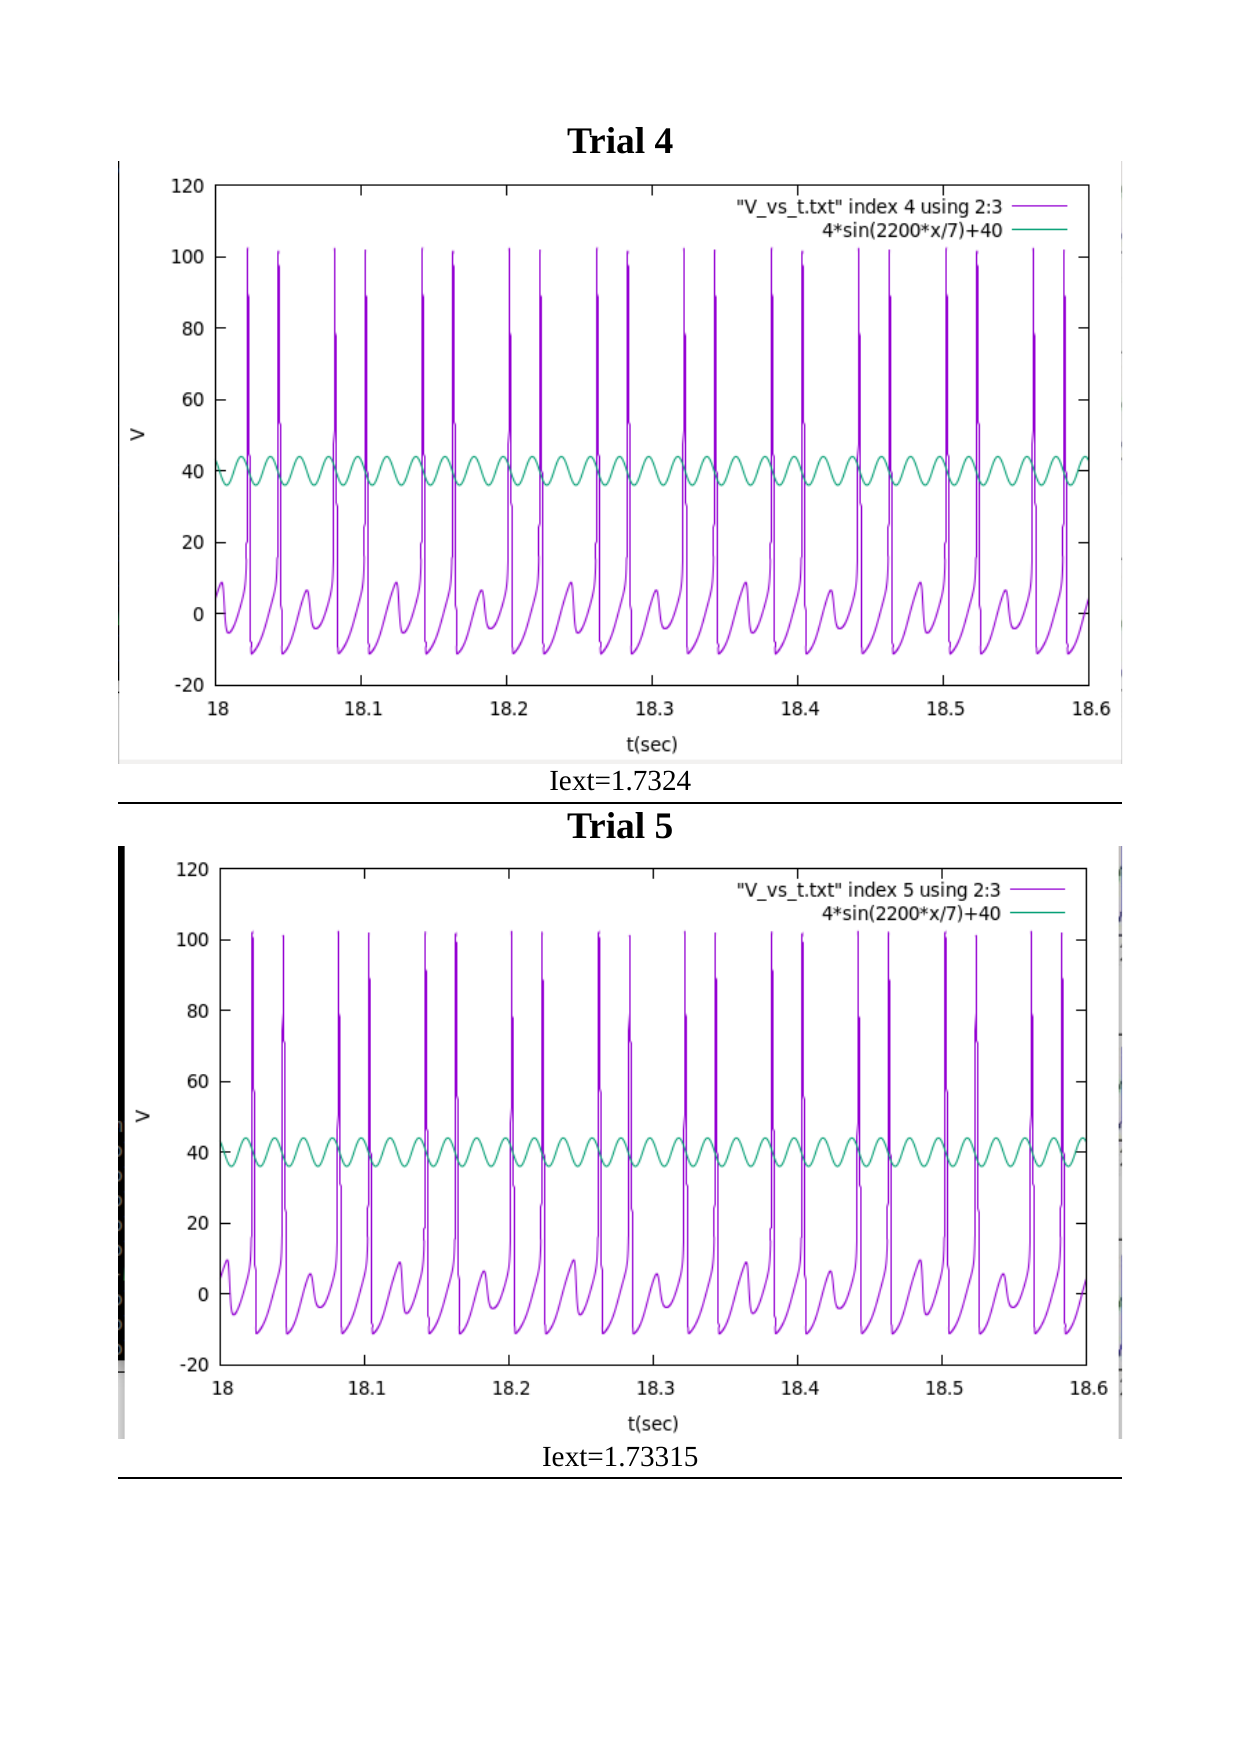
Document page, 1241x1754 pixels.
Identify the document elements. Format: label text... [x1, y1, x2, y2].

picture [118, 846, 1123, 1439]
text Trial 4 [118, 118, 1122, 161]
text Trial 5 [118, 804, 1122, 846]
text Iext=1.7324 [118, 764, 1122, 802]
text Iext=1.73315 [118, 1439, 1122, 1477]
picture [118, 161, 1123, 764]
